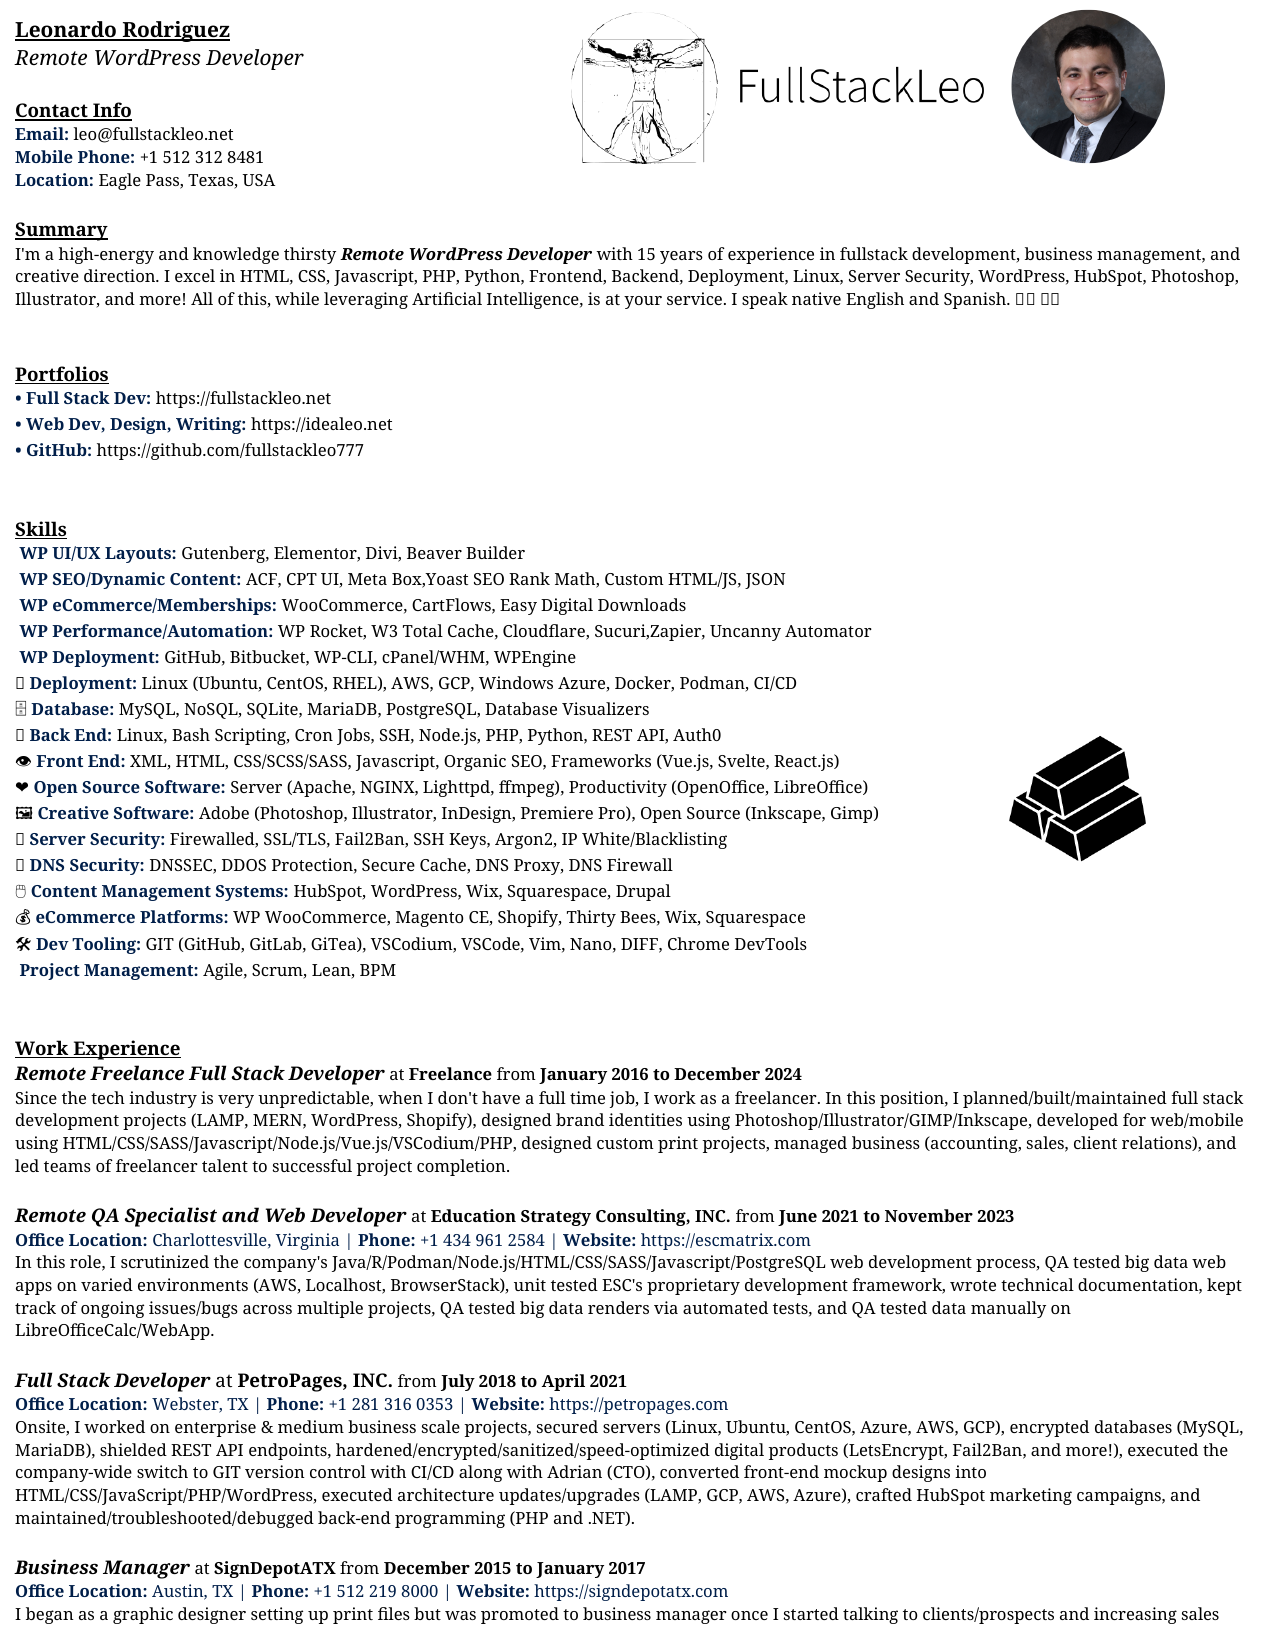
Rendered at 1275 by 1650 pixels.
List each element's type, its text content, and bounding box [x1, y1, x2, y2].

text [1163, 724, 1260, 746]
picture [1010, 8, 1167, 165]
text 🧠 Back End: Linux, Bash Scripting, Cron Jobs, SSH, Node.js, PHP, Python, REST API, Auth0 [15, 724, 992, 746]
text 👨‍💻 WP Performance/Automation: WP Rocket, W3 Total Cache, Cloudflare, Sucuri,Zapier, Uncanny Automator [15, 619, 1260, 642]
text Office Location: Austin, TX | Phone: +1 512 219 8000 | Website: https://signdepotatx.com [15, 1580, 1260, 1603]
text Leonardo Rodriguez [15, 15, 569, 43]
text [1163, 750, 1260, 772]
text 👨‍💻 WP eCommerce/Memberships: WooCommerce, CartFlows, Easy Digital Downloads [15, 593, 1260, 616]
text [1167, 123, 1260, 146]
text [1167, 15, 1260, 43]
text • Web Dev, Design, Writing: https://idealeo.net [15, 413, 1260, 436]
text [1163, 776, 1260, 798]
text [986, 43, 1010, 72]
text Office Location: Webster, TX | Phone: +1 281 316 0353 | Website: https://petropages.com [15, 1393, 1260, 1415]
text Remote QA Specialist and Web Developer at Education Strategy Consulting, INC. from June 2021 to November 2023 [15, 1203, 1260, 1228]
text 🛠️ Dev Tooling: GIT (GitHub, GitLab, GiTea), VSCodium, VSCode, Vim, Nano, DIFF, Chrome DevTools [15, 932, 1260, 955]
text Onsite, I worked on enterprise & medium business scale projects, secured servers (Linux, Ubuntu, CentOS, Azure, AWS, GCP), encrypted databases (MySQL, MariaDB), shielded REST API endpoints, hardened/encrypted/sanitized/speed-optimized digital products (LetsEncrypt, Fail2Ban, and more!), executed the company-wide switch to GIT version control with CI/CD along with Adrian (CTO), converted front-end mockup designs into HTML/CSS/JavaScript/PHP/WordPress, executed architecture updates/upgrades (LAMP, GCP, AWS, Azure), crafted HubSpot marketing campaigns, and maintained/troubleshooted/debugged back-end programming (PHP and .NET). [15, 1415, 1260, 1529]
picture [992, 713, 1163, 884]
text 🗄️ Database: MySQL, NoSQL, SQLite, MariaDB, PostgreSQL, Database Visualizers [15, 698, 1260, 720]
text • Full Stack Dev: https://fullstackleo.net [15, 387, 1260, 409]
text 🖱️ Content Management Systems: HubSpot, WordPress, Wix, Squarespace, Drupal [15, 880, 1260, 903]
text Work Experience [15, 1035, 1260, 1061]
text [1163, 802, 1260, 824]
text Office Location: Charlottesville, Virginia | Phone: +1 434 961 2584 | Website: https://escmatrix.com [15, 1228, 1260, 1251]
text Remote Freelance Full Stack Developer at Freelance from January 2016 to December 2024 [15, 1061, 1260, 1086]
text Skills [15, 516, 1260, 541]
text Location: Eagle Pass, Texas, USA [15, 168, 1260, 191]
text 👁️ Front End: XML, HTML, CSS/SCSS/SASS, Javascript, Organic SEO, Frameworks (Vue.js, Svelte, React.js) [15, 750, 992, 772]
text • GitHub: https://github.com/fullstackleo777 [15, 439, 1260, 462]
text 👨‍💻 WP Deployment: GitHub, Bitbucket, WP-CLI, cPanel/WHM, WPEngine [15, 646, 1260, 668]
text Since the tech industry is very unpredictable, when I don't have a full time job, I work as a freelancer. In this position, I planned/built/maintained full stack development projects (LAMP, MERN, WordPress, Shopify), designed brand identities using Photoshop/Illustrator/GIMP/Inkscape, developed for web/mobile using HTML/CSS/SASS/Javascript/Node.js/Vue.js/VSCodium/PHP, designed custom print projects, managed business (accounting, sales, client relations), and led teams of freelancer talent to successful project completion. [15, 1086, 1260, 1177]
text Summary [15, 217, 1260, 242]
text 🔐 Server Security: Firewalled, SSL/TLS, Fail2Ban, SSH Keys, Argon2, IP White/Blacklisting [15, 828, 992, 851]
text 🔑 DNS Security: DNSSEC, DDOS Protection, Secure Cache, DNS Proxy, DNS Firewall [15, 854, 992, 877]
text I began as a graphic designer setting up print files but was promoted to business manager once I started talking to clients/prospects and increasing sales [15, 1603, 1260, 1625]
text [986, 15, 1010, 43]
text ❤️ Open Source Software: Server (Apache, NGINX, Lighttpd, ffmpeg), Productivity (OpenOffice, LibreOffice) [15, 776, 992, 798]
text 💰 eCommerce Platforms: WP WooCommerce, Magento CE, Shopify, Thirty Bees, Wix, Squarespace [15, 906, 1260, 929]
text In this role, I scrutinized the company's Java/R/Podman/Node.js/HTML/CSS/SASS/Javascript/PostgreSQL web development process, QA tested big data web apps on varied environments (AWS, Localhost, BrowserStack), unit tested ESC's proprietary development framework, wrote technical documentation, kept track of ongoing issues/bugs across multiple projects, QA tested big data renders via automated tests, and QA tested data manually on LibreOfficeCalc/WebApp. [15, 1251, 1260, 1342]
text 🌐 Deployment: Linux (Ubuntu, CentOS, RHEL), AWS, GCP, Windows Azure, Docker, Podman, CI/CD [15, 672, 1260, 694]
text [986, 97, 1010, 123]
text I'm a high-energy and knowledge thirsty Remote WordPress Developer with 15 years of experience in fullstack development, business management, and creative direction. I excel in HTML, CSS, Javascript, PHP, Python, Frontend, Backend, Deployment, Linux, Server Security, WordPress, HubSpot, Photoshop, Illustrator, and more! All of this, while leveraging Artificial Intelligence, is at your service. I speak native English and Spanish. 🇲🇽 🇺🇲 [15, 242, 1260, 310]
text Portfolios [15, 361, 1260, 387]
text [1163, 828, 1260, 851]
text Contact Info [15, 97, 569, 123]
text 👨‍💻 WP SEO/Dynamic Content: ACF, CPT UI, Meta Box,Yoast SEO Rank Math, Custom HTML/JS, JSON [15, 567, 1260, 590]
picture [569, 10, 986, 165]
text [1163, 854, 1260, 877]
text [1167, 43, 1260, 72]
text 🖼️ Creative Software: Adobe (Photoshop, Illustrator, InDesign, Premiere Pro), Open Source (Inkscape, Gimp) [15, 802, 992, 824]
text 👨‍💻 WP UI/UX Layouts: Gutenberg, Elementor, Divi, Beaver Builder [15, 541, 1260, 564]
text 👨‍💼 Project Management: Agile, Scrum, Lean, BPM [15, 958, 1260, 981]
text Full Stack Developer at PetroPages, INC. from July 2018 to April 2021 [15, 1367, 1260, 1393]
text [1167, 97, 1260, 123]
text Email: leo@fullstackleo.net [15, 123, 569, 146]
text Mobile Phone: +1 512 312 8481 [15, 146, 1260, 168]
text Business Manager at SignDepotATX from December 2015 to January 2017 [15, 1554, 1260, 1580]
text Remote WordPress Developer [15, 43, 569, 72]
text [986, 123, 1010, 146]
